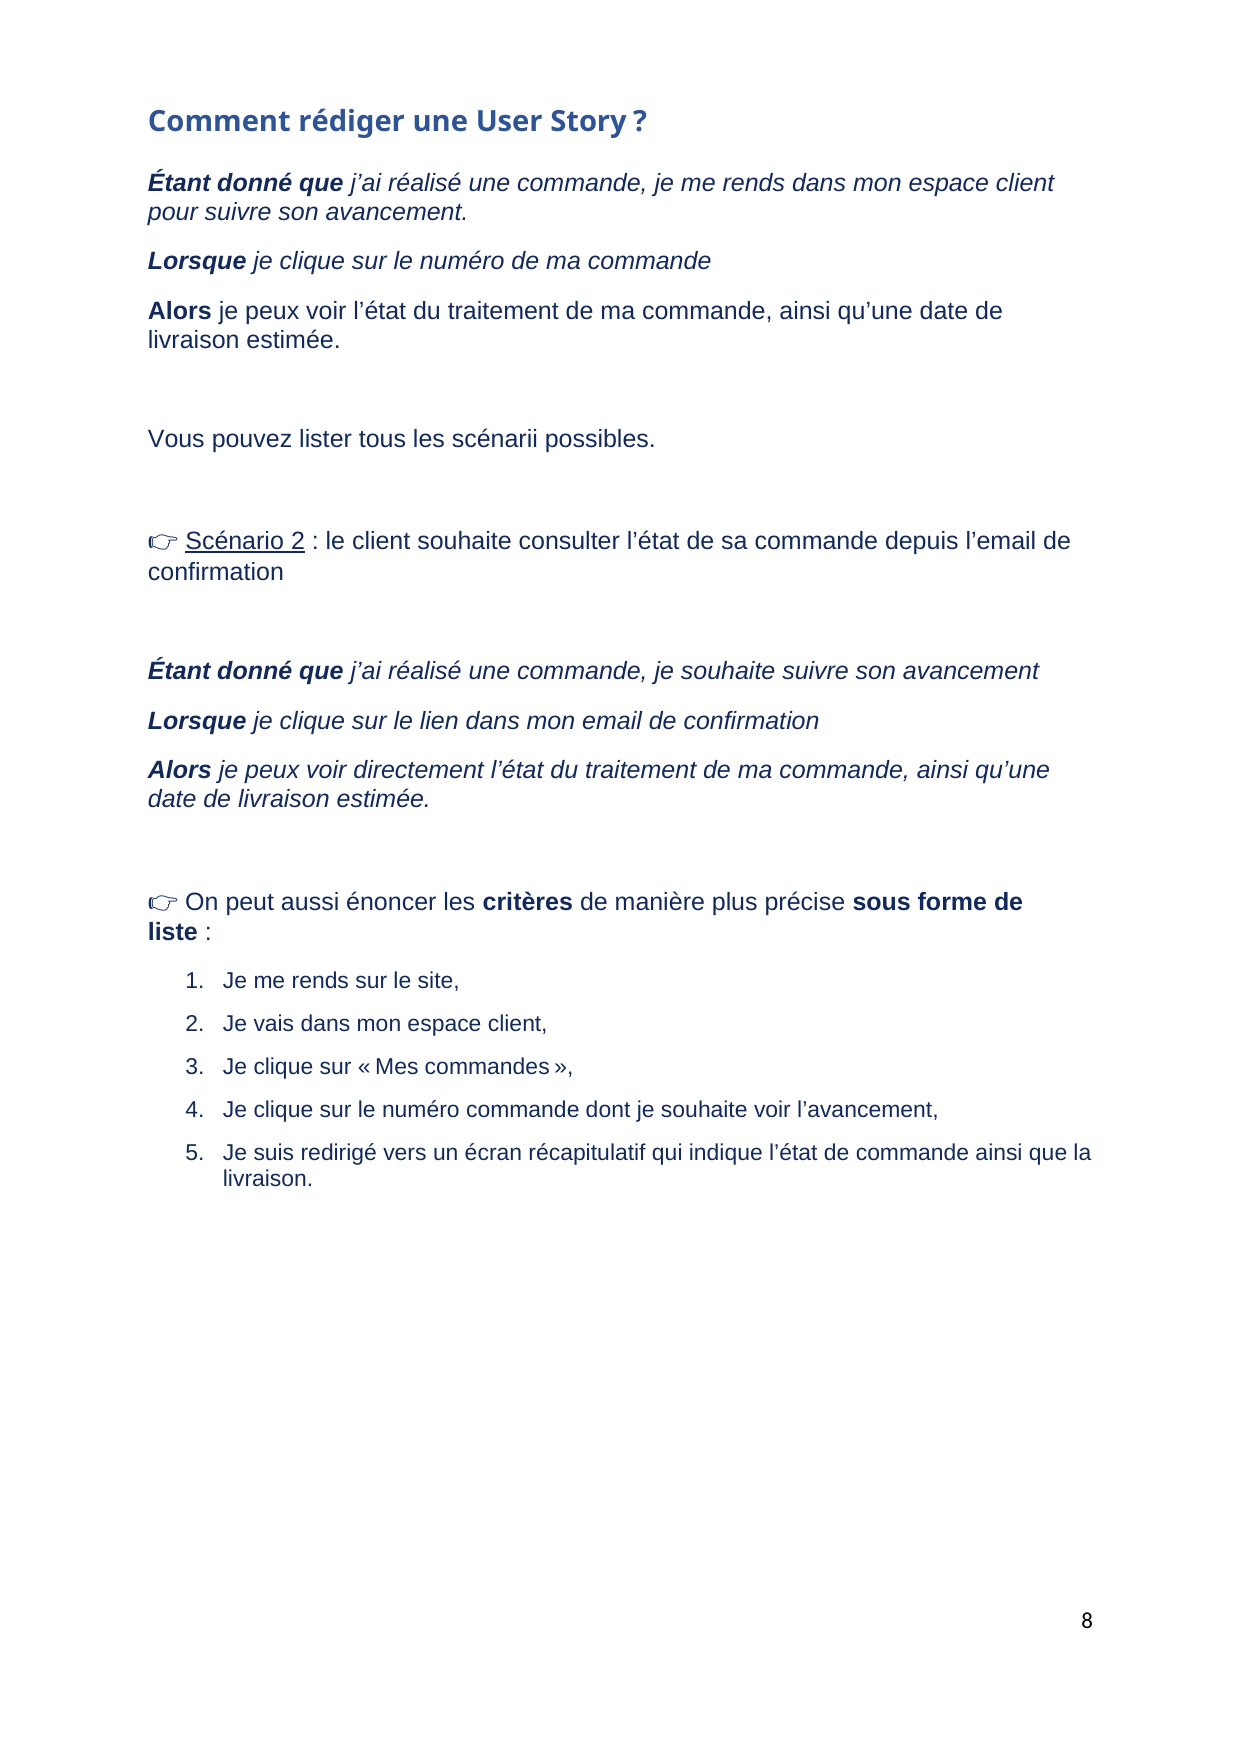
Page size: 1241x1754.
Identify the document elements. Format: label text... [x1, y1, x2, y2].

list Je suis redirigé vers un écran récapitulatif qui indique l’état de commande ainsi que la livraison. [185, 1139, 1093, 1192]
text 👉 Scénario 2 : le client souhaite consulter l’état de sa commande depuis l’email de confirmation [148, 523, 1093, 586]
text Lorsque je clique sur le lien dans mon email de confirmation [148, 706, 1093, 734]
list Je clique sur le numéro commande dont je souhaite voir l’avancement, [185, 1096, 1093, 1122]
text Lorsque je clique sur le numéro de ma commande [148, 246, 1093, 275]
list Je me rends sur le site, [185, 967, 1093, 993]
text Étant donné que j’ai réalisé une commande, je souhaite suivre son avancement [148, 656, 1093, 685]
text Vous pouvez lister tous les scénarii possibles. [148, 424, 1093, 453]
text 👉 On peut aussi énoncer les critères de manière plus précise sous forme de liste : [148, 883, 1093, 946]
text Alors je peux voir directement l’état du traitement de ma commande, ainsi qu’une date de livraison estimée. [148, 755, 1093, 813]
text Étant donné que j’ai réalisé une commande, je me rends dans mon espace client pour suivre son avancement. [148, 168, 1093, 226]
list Je clique sur « Mes commandes », [185, 1053, 1093, 1079]
list Je vais dans mon espace client, [185, 1010, 1093, 1036]
text Alors je peux voir l’état du traitement de ma commande, ainsi qu’une date de livraison estimée. [148, 296, 1093, 353]
